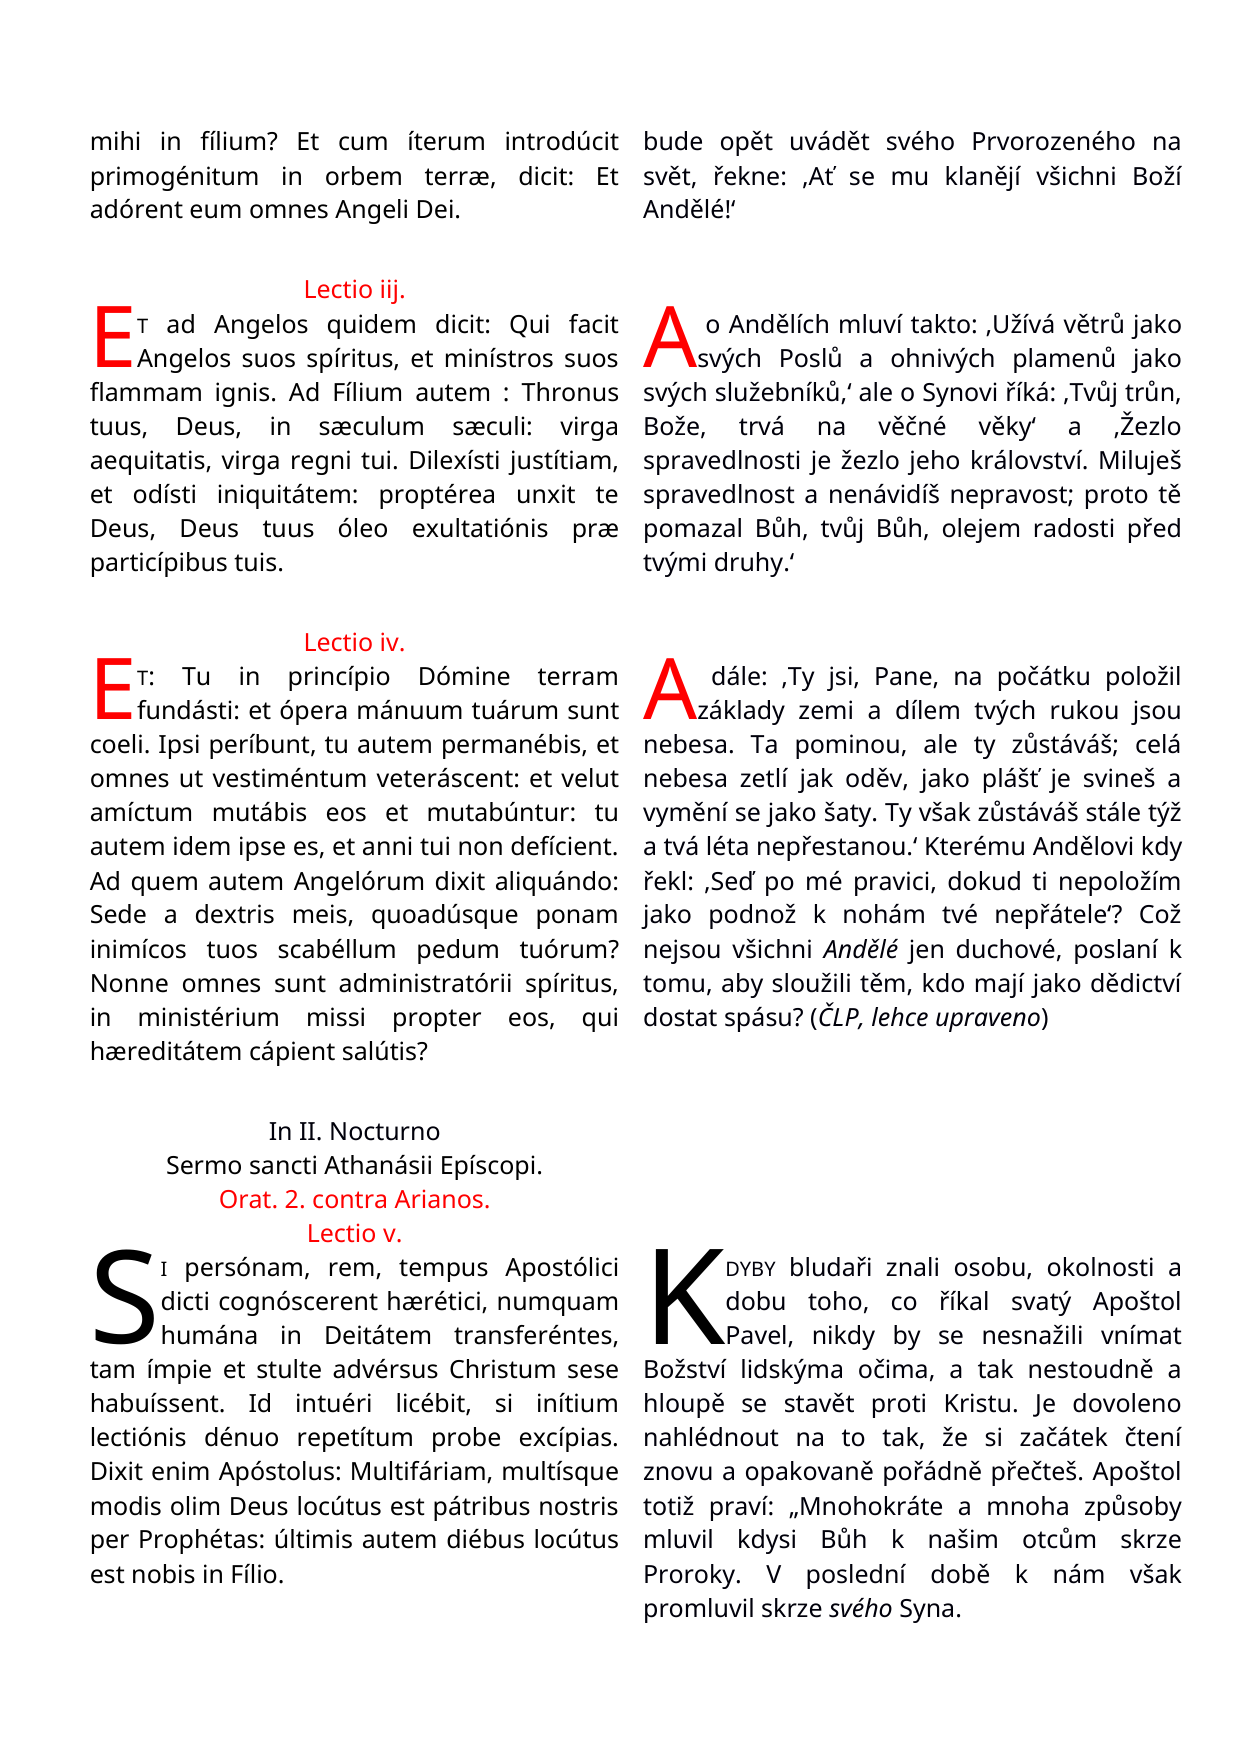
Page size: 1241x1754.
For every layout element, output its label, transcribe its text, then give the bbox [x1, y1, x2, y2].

table_cell Lectio iij. Et ad Angelos quidem dicit: Qui facit Angelos suos spíritus, et minístros suos flammam ignis. Ad Fílium autem : Thronus tuus, Deus, in sæculum sæculi: virga aequitatis, virga regni tui. Dilexísti justítiam, et odísti iniquitátem: proptérea unxit te Deus, Deus tuus óleo exultatiónis præ particípibus tuis. [78, 266, 631, 619]
table_cell A o Andělích mluví takto: ‚Užívá větrů jako svých Poslů a ohnivých plamenů jako svých služebníků,‘ ale o Synovi říká: ‚Tvůj trůn, Bože, trvá na věčné věky‘ a ‚Žezlo spravedlnosti je žezlo jeho království. Miluješ spravedlnost a nenávidíš nepravost; proto tě pomazal Bůh, tvůj Bůh, olejem radosti před tvými druhy.‘ [631, 266, 1194, 619]
table_cell Kdyby bludaři znali osobu, okolnosti a dobu toho, co říkal svatý Apoštol Pavel, nikdy by se nesnažili vnímat Božství lidskýma očima, a tak nestoudně a hloupě se stavět proti Kristu. Je dovoleno nahlédnout na to tak, že si začátek čtení znovu a opakovaně pořádně přečteš. Apoštol totiž praví: „Mnohokráte a mnoha způsoby mluvil kdysi Bůh k našim otcům skrze Proroky. V poslední době k nám však promluvil skrze svého Syna. [631, 1108, 1194, 1630]
table_cell mihi in fílium? Et cum íterum introdúcit primogénitum in orbem terræ, dicit: Et adórent eum omnes Angeli Dei. [78, 118, 631, 266]
table_cell A dále: ‚Ty jsi, Pane, na počátku položil základy zemi a dílem tvých rukou jsou nebesa. Ta pominou, ale ty zůstáváš; celá nebesa zetlí jak oděv, jako plášť je svineš a vymění se jako šaty. Ty však zůstáváš stále týž a tvá léta nepřestanou.‘ Kterému Andělovi kdy řekl: ‚Seď po mé pravici, dokud ti nepoložím jako podnož k nohám tvé nepřátele‘? Což nejsou všichni Andělé jen duchové, poslaní k tomu, aby sloužili těm, kdo mají jako dědictví dostat spásu? (ČLP, lehce upraveno) [631, 619, 1194, 1107]
table_cell bude opět uvádět svého Prvorozeného na svět, řekne: ‚Ať se mu klanějí všichni Boží Andělé!‘ [631, 118, 1194, 266]
table_cell Lectio iv. Et: Tu in princípio Dómine terram fundásti: et ópera mánuum tuárum sunt coeli. Ipsi períbunt, tu autem permanébis, et omnes ut vestiméntum veteráscent: et velut amíctum mutábis eos et mutabúntur: tu autem idem ipse es, et anni tui non defícient. Ad quem autem Angelórum dixit aliquándo: Sede a dextris meis, quoadúsque ponam inimícos tuos scabéllum pedum tuórum? Nonne omnes sunt administratórii spíritus, in ministérium missi propter eos, qui hæreditátem cápient salútis? [78, 619, 631, 1107]
table_cell In II. Nocturno Sermo sancti Athanásii Epíscopi. Orat. 2. contra Arianos. Lectio v. Si persónam, rem, tempus Apostólici dicti cognóscerent hærétici, numquam humána in Deitátem transferéntes, tam ímpie et stulte advérsus Christum sese habuíssent. Id intuéri licébit, si inítium lectiónis dénuo repetítum probe excípias. Dixit enim Apóstolus: Multifáriam, multísque modis olim Deus locútus est pátribus nostris per Prophétas: últimis autem diébus locútus est nobis in Fílio. [78, 1108, 631, 1630]
